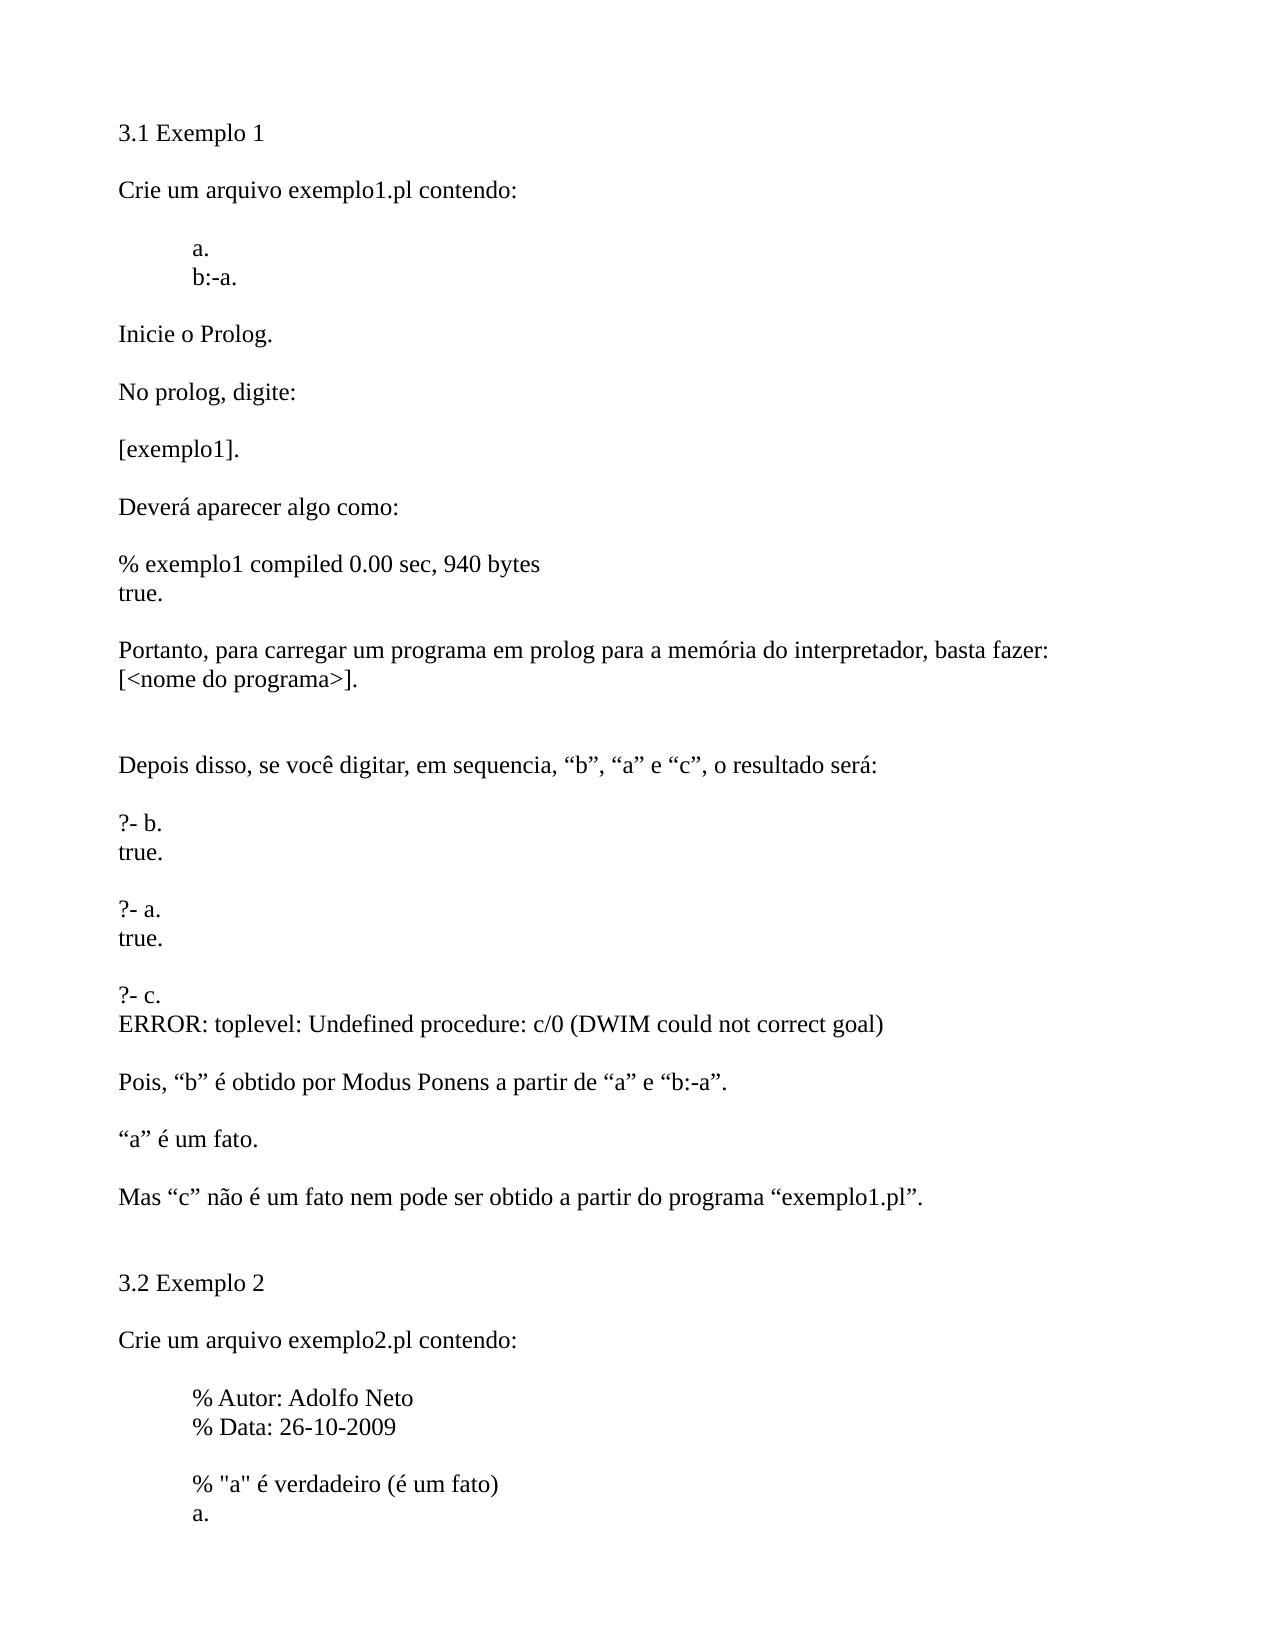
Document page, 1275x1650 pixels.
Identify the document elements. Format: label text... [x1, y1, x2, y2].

text % Data: 26-10-2009 [192, 1412, 1157, 1441]
text % "a" é verdadeiro (é um fato) [192, 1469, 1157, 1498]
text [<nome do programa>]. [118, 664, 1157, 693]
text No prolog, digite: [118, 377, 1157, 406]
text 3.1 Exemplo 1 [118, 118, 1157, 147]
text a. [192, 1498, 1157, 1527]
text % Autor: Adolfo Neto [192, 1383, 1157, 1412]
text ?- c. [118, 981, 1157, 1009]
text “a” é um fato. [118, 1124, 1157, 1153]
text 3.2 Exemplo 2 [118, 1268, 1157, 1297]
text true. [118, 578, 1157, 607]
text Crie um arquivo exemplo2.pl contendo: [118, 1326, 1157, 1354]
text Pois, “b” é obtido por Modus Ponens a partir de “a” e “b:-a”. [118, 1067, 1157, 1096]
text a. [192, 233, 1157, 262]
text % exemplo1 compiled 0.00 sec, 940 bytes [118, 549, 1157, 578]
text true. [118, 837, 1157, 866]
text true. [118, 923, 1157, 952]
text ?- b. [118, 808, 1157, 837]
text b:-a. [192, 262, 1157, 291]
text Crie um arquivo exemplo1.pl contendo: [118, 176, 1157, 204]
text [exemplo1]. [118, 434, 1157, 463]
text Portanto, para carregar um programa em prolog para a memória do interpretador, basta fazer: [118, 636, 1157, 664]
text Inicie o Prolog. [118, 319, 1157, 348]
text Deverá aparecer algo como: [118, 492, 1157, 521]
text ERROR: toplevel: Undefined procedure: c/0 (DWIM could not correct goal) [118, 1009, 1157, 1038]
text Depois disso, se você digitar, em sequencia, “b”, “a” e “c”, o resultado será: [118, 751, 1157, 779]
text ?- a. [118, 894, 1157, 923]
text Mas “c” não é um fato nem pode ser obtido a partir do programa “exemplo1.pl”. [118, 1182, 1157, 1211]
